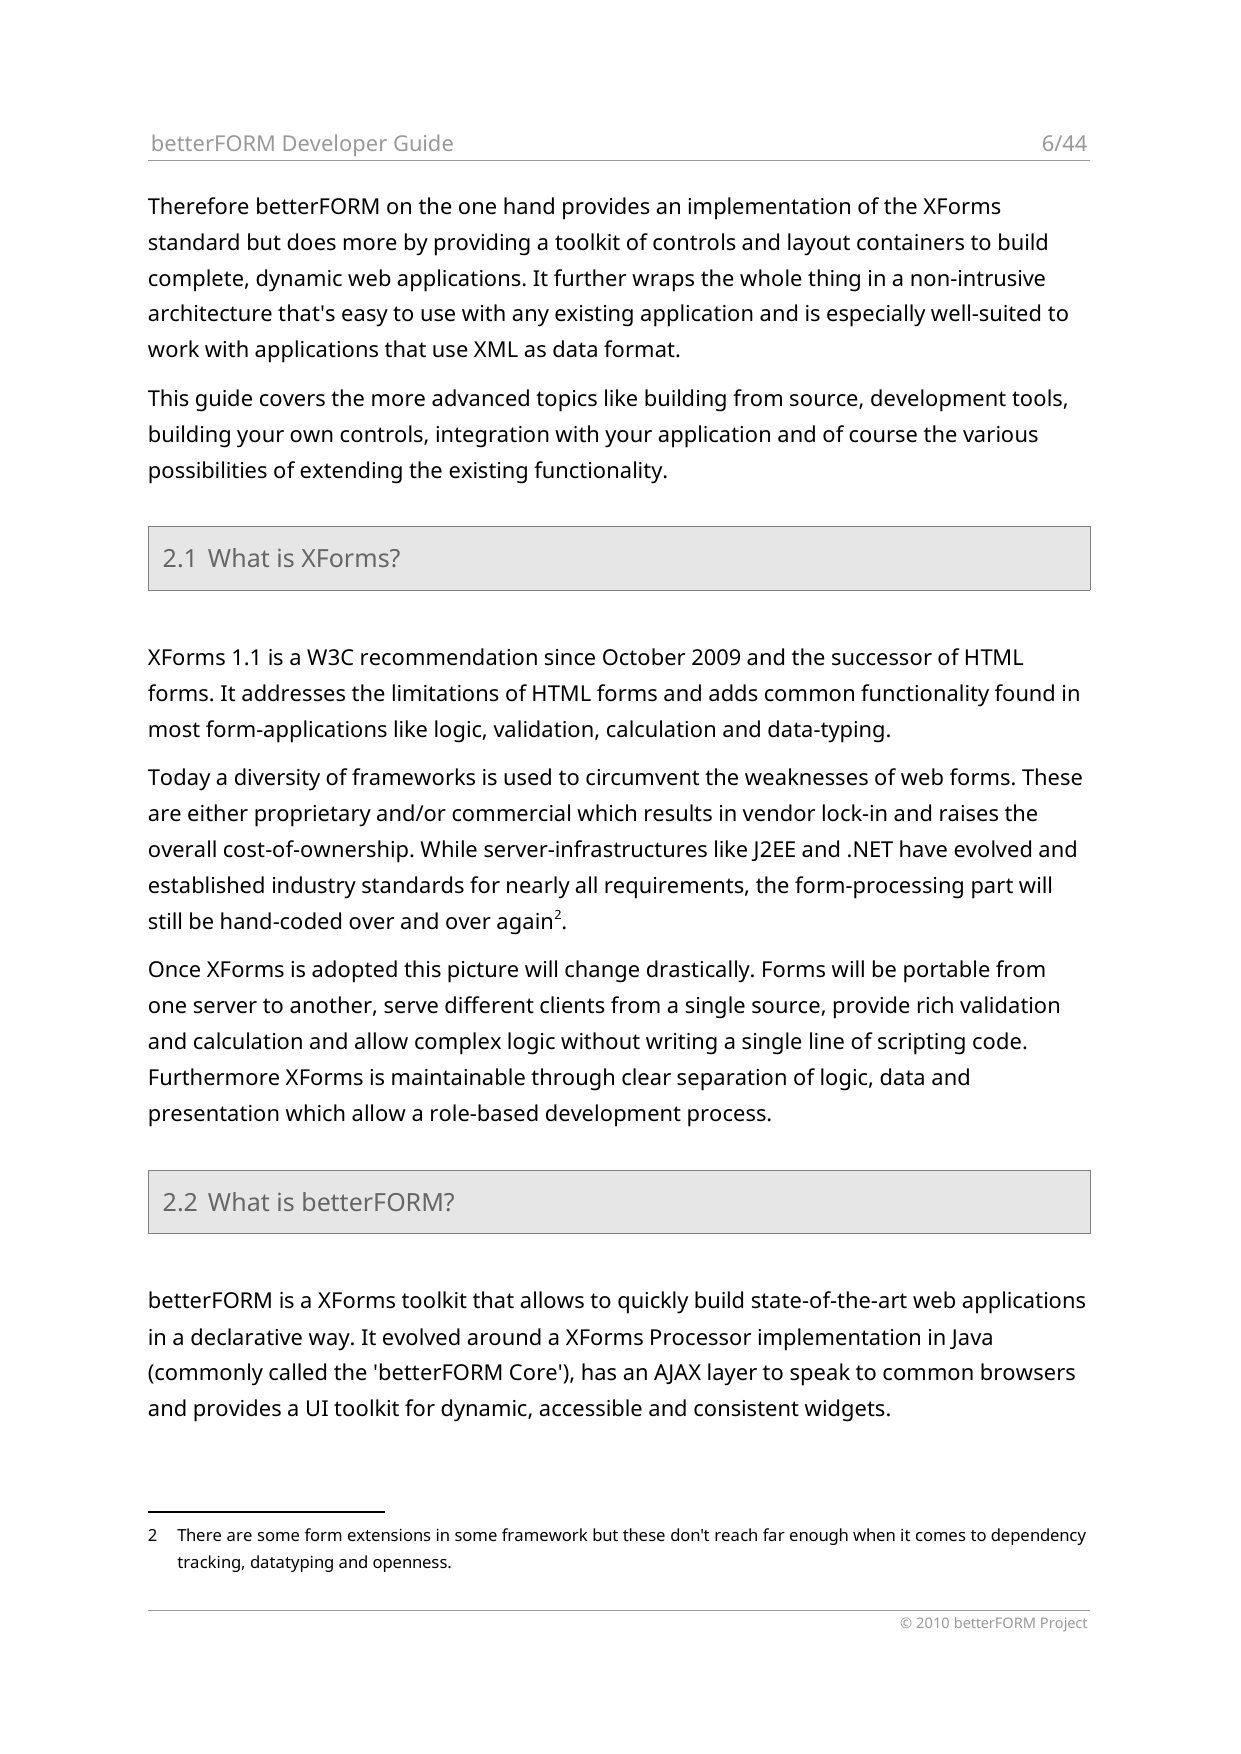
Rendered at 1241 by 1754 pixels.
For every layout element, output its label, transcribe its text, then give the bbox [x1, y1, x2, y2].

text Today a diversity of frameworks is used to circumvent the weaknesses of web forms. These are either proprietary and/or commercial which results in vendor lock-in and raises the overall cost-of-ownership. While server-infrastructures like J2EE and .NET have evolved and established industry standards for nearly all requirements, the form-processing part will still be hand-coded over and over again. [148, 762, 1090, 936]
text There are some form extensions in some framework but these don't reach far enough when it comes to dependency tracking, datatyping and openness. [148, 1524, 1093, 1574]
subtitle What is XForms? [149, 527, 1090, 590]
text Therefore betterFORM on the one hand provides an implementation of the XForms standard but does more by providing a toolkit of controls and layout containers to build complete, dynamic web applications. It further wraps the whole thing in a non-intrusive architecture that's easy to use with any existing application and is especially well-suited to work with applications that use XML as data format. [148, 191, 1090, 364]
subtitle What is betterFORM? [149, 1171, 1090, 1233]
text betterFORM is a XForms toolkit that allows to quickly build state-of-the-art web applications in a declarative way. It evolved around a XForms Processor implementation in Java (commonly called the 'betterFORM Core'), has an AJAX layer to speak to common browsers and provides a UI toolkit for dynamic, accessible and consistent widgets. [148, 1285, 1090, 1423]
text This guide covers the more advanced topics like building from source, development tools, building your own controls, integration with your application and of course the various possibilities of extending the existing functionality. [148, 383, 1090, 484]
text Once XForms is adopted this picture will change drastically. Forms will be portable from one server to another, serve different clients from a single source, provide rich validation and calculation and allow complex logic without writing a single line of scripting code. Furthermore XForms is maintainable through clear separation of logic, data and presentation which allow a role-based development process. [148, 954, 1090, 1128]
text XForms 1.1 is a W3C recommendation since October 2009 and the successor of HTML forms. It addresses the limitations of HTML forms and adds common functionality found in most form-applications like logic, validation, calculation and data-typing. [148, 642, 1090, 744]
